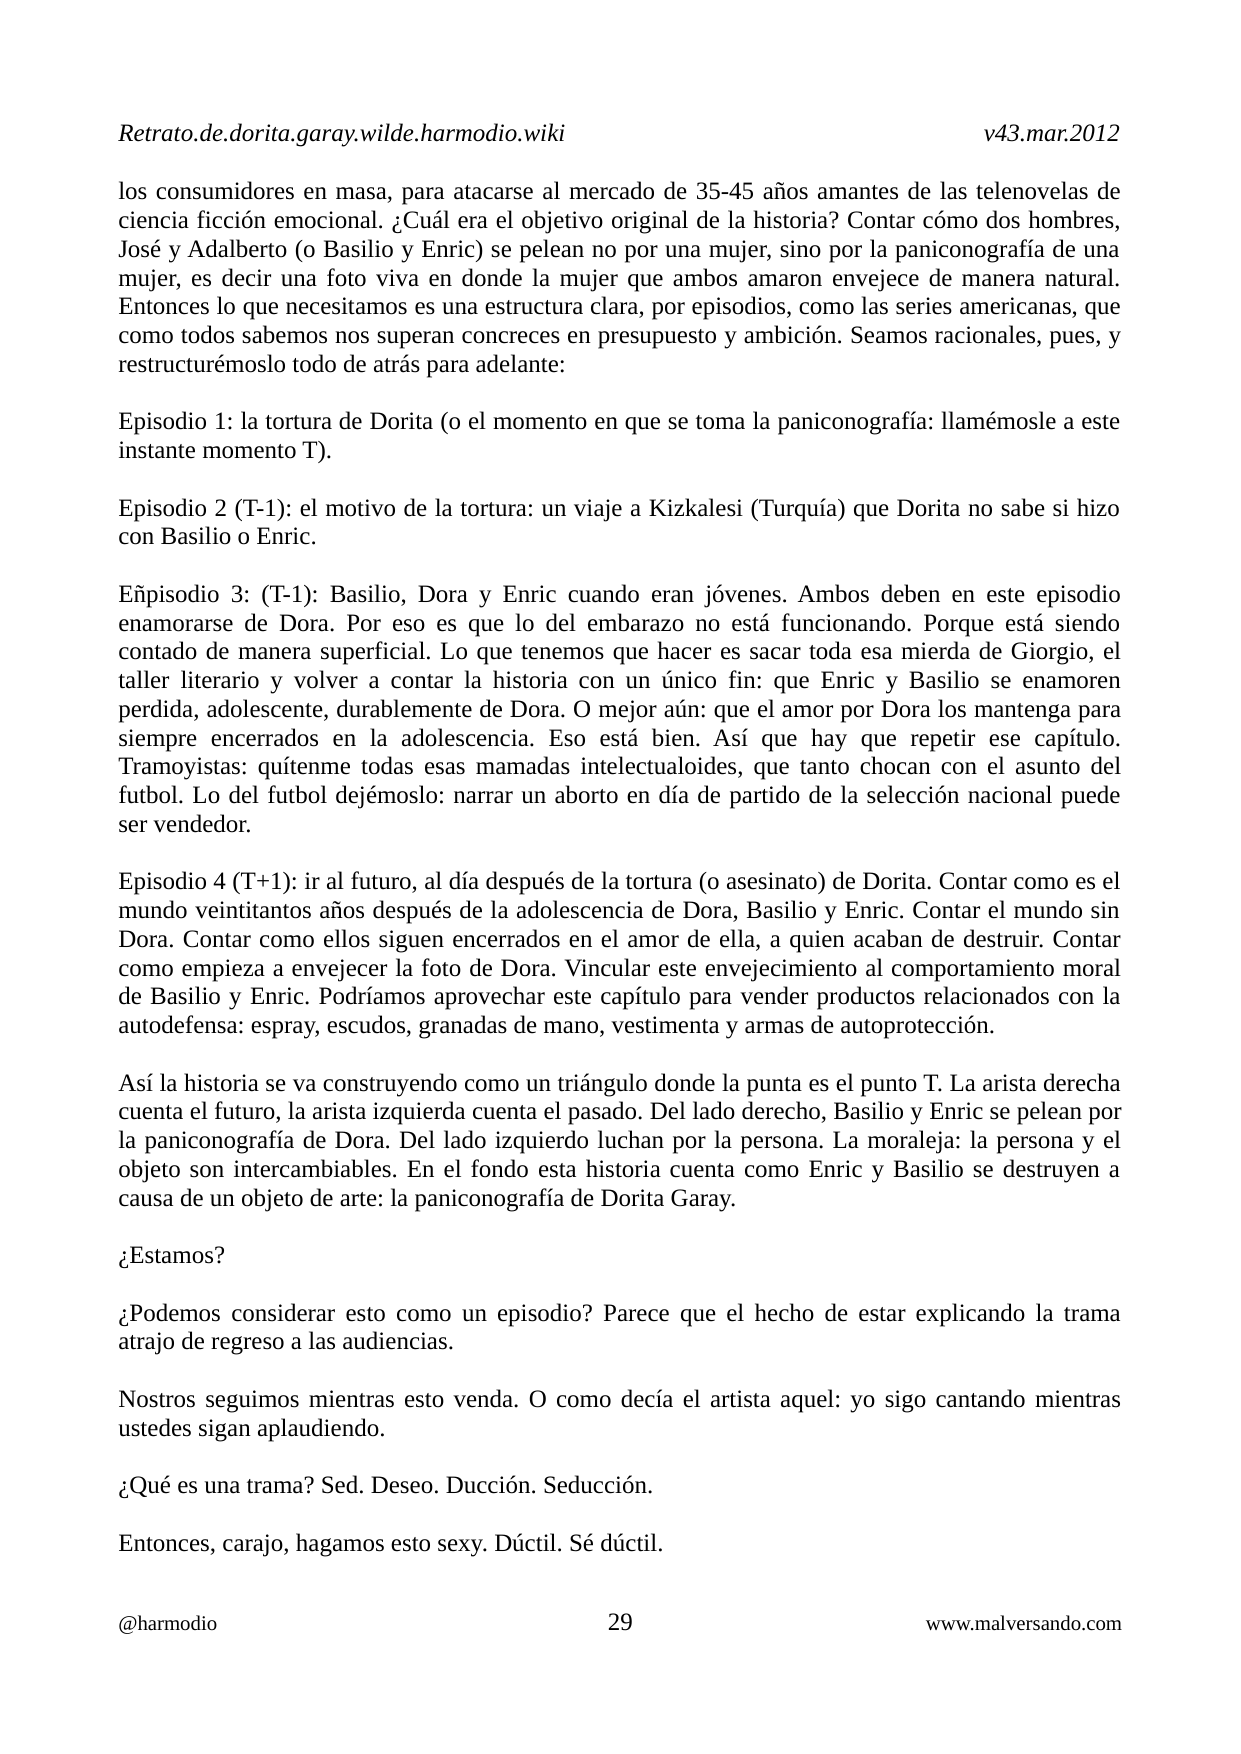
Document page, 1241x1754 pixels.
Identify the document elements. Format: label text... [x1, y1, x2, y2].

text Eñpisodio 3: (T-1): Basilio, Dora y Enric cuando eran jóvenes. Ambos deben en este episodio enamorarse de Dora. Por eso es que lo del embarazo no está funcionando. Porque está siendo contado de manera superficial. Lo que tenemos que hacer es sacar toda esa mierda de Giorgio, el taller literario y volver a contar la historia con un único fin: que Enric y Basilio se enamoren perdida, adolescente, durablemente de Dora. O mejor aún: que el amor por Dora los mantenga para siempre encerrados en la adolescencia. Eso está bien. Así que hay que repetir ese capítulo. Tramoyistas: quítenme todas esas mamadas intelectualoides, que tanto chocan con el asunto del futbol. Lo del futbol dejémoslo: narrar un aborto en día de partido de la selección nacional puede ser vendedor. [118, 579, 1122, 838]
text Nostros seguimos mientras esto venda. O como decía el artista aquel: yo sigo cantando mientras ustedes sigan aplaudiendo. [118, 1384, 1122, 1441]
text ¿Estamos? [118, 1240, 1122, 1269]
text Episodio 4 (T+1): ir al futuro, al día después de la tortura (o asesinato) de Dorita. Contar como es el mundo veintitantos años después de la adolescencia de Dora, Basilio y Enric. Contar el mundo sin Dora. Contar como ellos siguen encerrados en el amor de ella, a quien acaban de destruir. Contar como empieza a envejecer la foto de Dora. Vincular este envejecimiento al comportamiento moral de Basilio y Enric. Podríamos aprovechar este capítulo para vender productos relacionados con la autodefensa: espray, escudos, granadas de mano, vestimenta y armas de autoprotección. [118, 866, 1122, 1039]
text ¿Qué es una trama? Sed. Deseo. Ducción. Seducción. [118, 1470, 1122, 1499]
text ¿Podemos considerar esto como un episodio? Parece que el hecho de estar explicando la trama atrajo de regreso a las audiencias. [118, 1298, 1122, 1355]
text Así la historia se va construyendo como un triángulo donde la punta es el punto T. La arista derecha cuenta el futuro, la arista izquierda cuenta el pasado. Del lado derecho, Basilio y Enric se pelean por la paniconografía de Dora. Del lado izquierdo luchan por la persona. La moraleja: la persona y el objeto son intercambiables. En el fondo esta historia cuenta como Enric y Basilio se destruyen a causa de un objeto de arte: la paniconografía de Dorita Garay. [118, 1068, 1122, 1211]
text Entonces, carajo, hagamos esto sexy. Dúctil. Sé dúctil. [118, 1528, 1122, 1556]
text los consumidores en masa, para atacarse al mercado de 35-45 años amantes de las telenovelas de ciencia ficción emocional. ¿Cuál era el objetivo original de la historia? Contar cómo dos hombres, José y Adalberto (o Basilio y Enric) se pelean no por una mujer, sino por la paniconografía de una mujer, es decir una foto viva en donde la mujer que ambos amaron envejece de manera natural. Entonces lo que necesitamos es una estructura clara, por episodios, como las series americanas, que como todos sabemos nos superan concreces en presupuesto y ambición. Seamos racionales, pues, y restructurémoslo todo de atrás para adelante: [118, 176, 1122, 378]
text Episodio 2 (T-1): el motivo de la tortura: un viaje a Kizkalesi (Turquía) que Dorita no sabe si hizo con Basilio o Enric. [118, 493, 1122, 550]
text Episodio 1: la tortura de Dorita (o el momento en que se toma la paniconografía: llamémosle a este instante momento T). [118, 406, 1122, 464]
